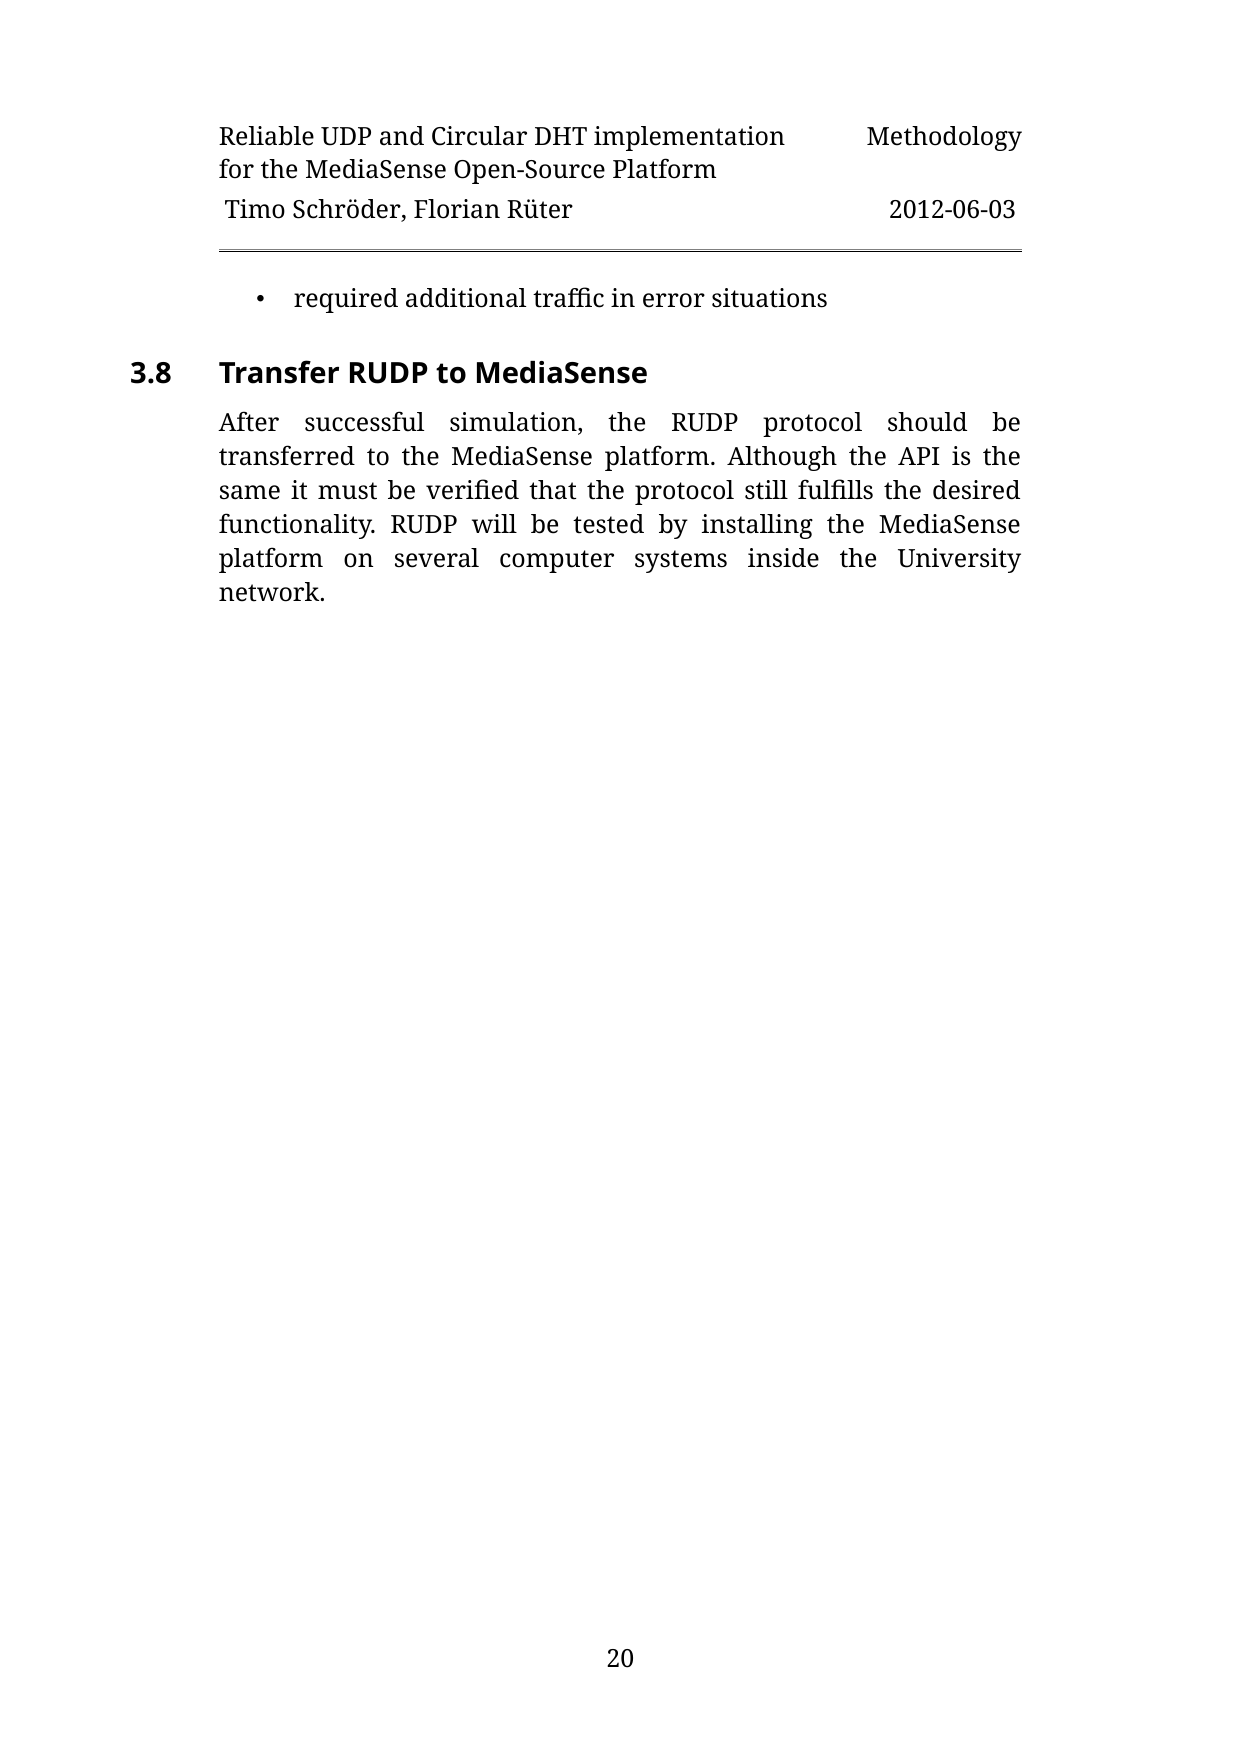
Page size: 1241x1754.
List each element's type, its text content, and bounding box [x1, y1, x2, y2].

text After successful simulation, the RUDP protocol should be transferred to the MediaSense platform. Although the API is the same it must be verified that the protocol still fulfills the desired functionality. RUDP will be tested by installing the MediaSense platform on several computer systems inside the University network. [218, 405, 1022, 609]
subtitle Transfer RUDP to MediaSense [130, 352, 1022, 392]
list required additional traffic in error situations [256, 281, 1022, 315]
